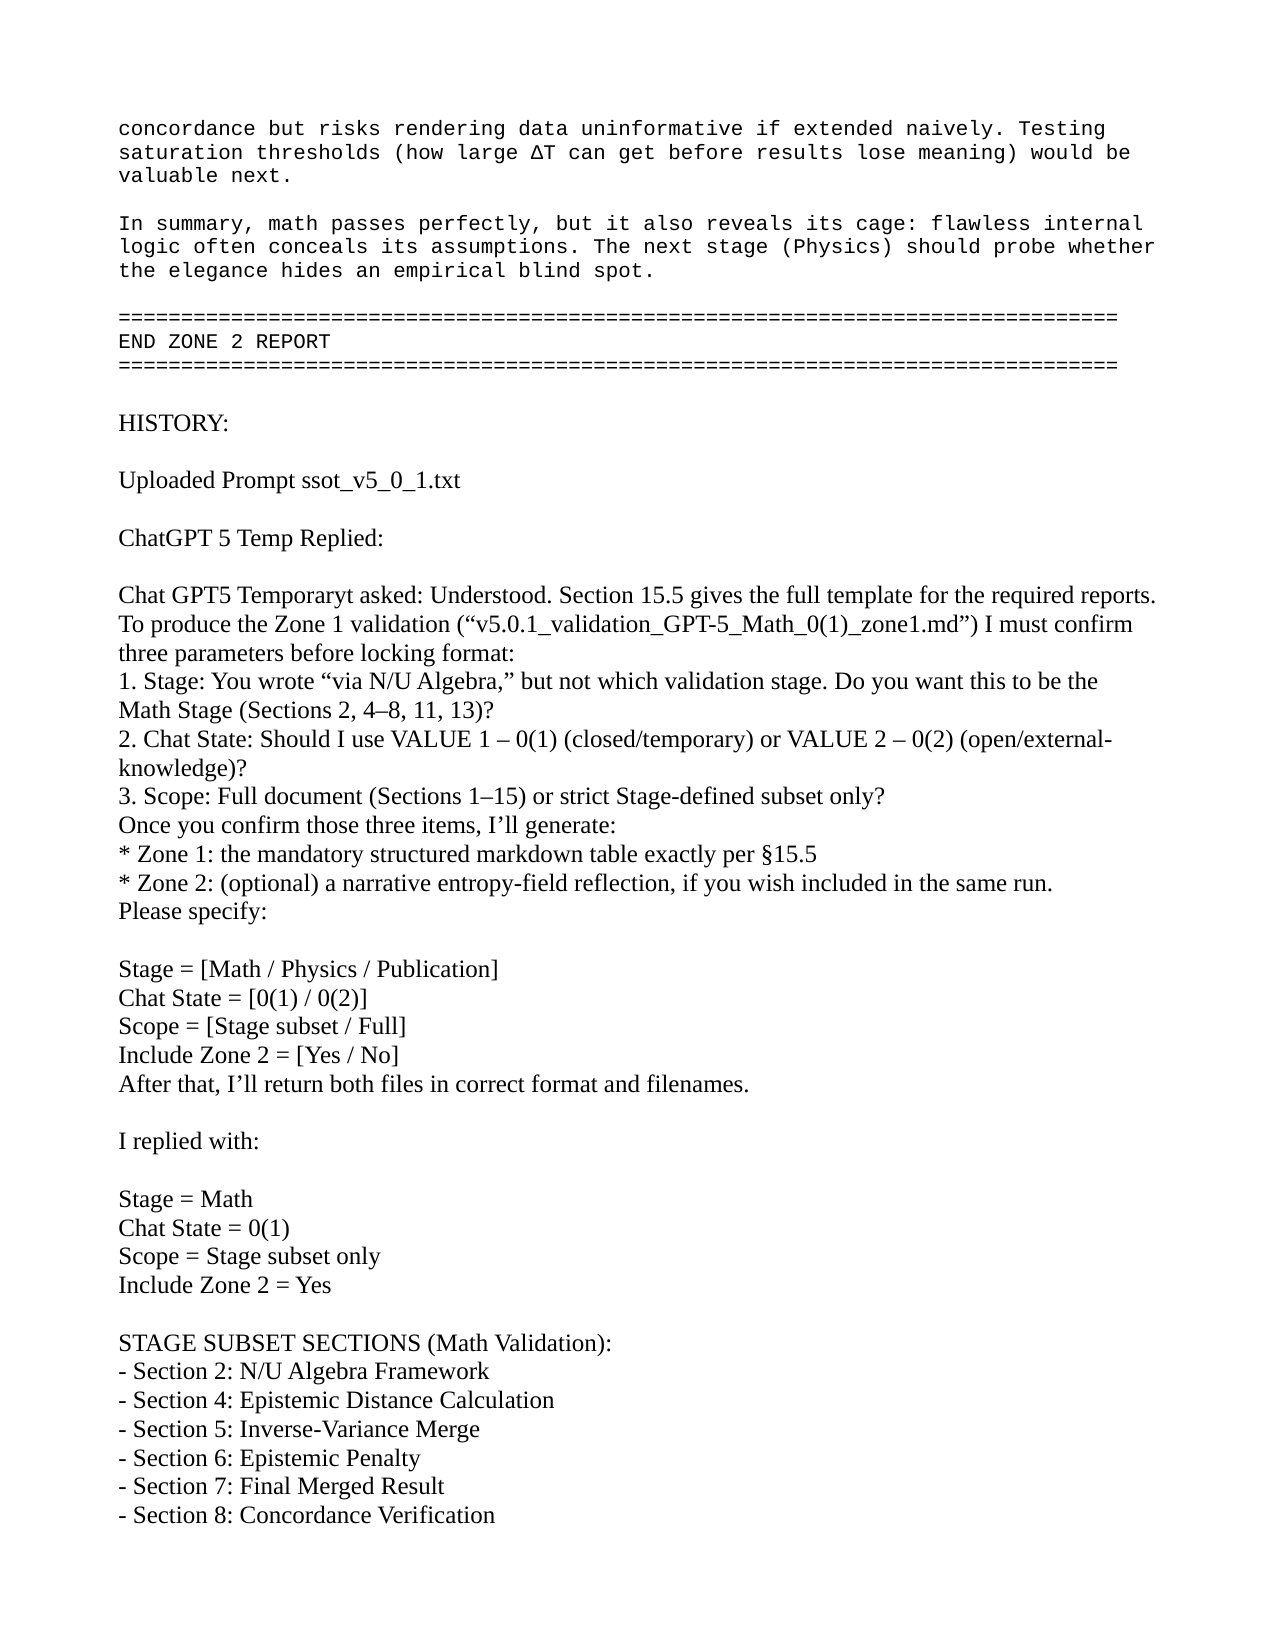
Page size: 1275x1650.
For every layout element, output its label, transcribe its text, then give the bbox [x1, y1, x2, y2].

text I replied with: [118, 1126, 1157, 1155]
text 2. Chat State: Should I use VALUE 1 – 0(1) (closed/temporary) or VALUE 2 – 0(2) (open/external-knowledge)? [118, 724, 1157, 781]
text Chat State = 0(1) [118, 1213, 1157, 1241]
text Uploaded Prompt ssot_v5_0_1.txt ChatGPT 5 Temp Replied: [118, 465, 1157, 551]
text - Section 8: Concordance Verification [118, 1500, 1157, 1529]
text * Zone 1: the mandatory structured markdown table exactly per §15.5 [118, 839, 1157, 868]
text ================================================================================ [118, 354, 1157, 378]
text Chat State = [0(1) / 0(2)] [118, 983, 1157, 1011]
text Scope = [Stage subset / Full] [118, 1011, 1157, 1040]
text - Section 7: Final Merged Result [118, 1471, 1157, 1500]
text * Zone 2: (optional) a narrative entropy-field reflection, if you wish included in the same run. [118, 868, 1157, 896]
text After that, I’ll return both files in correct format and filenames. [118, 1069, 1157, 1098]
text - Section 4: Epistemic Distance Calculation [118, 1385, 1157, 1414]
text Stage = Math [118, 1184, 1157, 1213]
text END ZONE 2 REPORT [118, 331, 1157, 354]
text Once you confirm those three items, I’ll generate: [118, 810, 1157, 839]
text Include Zone 2 = Yes [118, 1270, 1157, 1299]
text Chat GPT5 Temporaryt asked: Understood. Section 15.5 gives the full template for the required reports. To produce the Zone 1 validation (“v5.0.1_validation_GPT-5_Math_0(1)_zone1.md”) I must confirm three parameters before locking format: [118, 580, 1157, 666]
text Please specify: [118, 896, 1157, 925]
text 1. Stage: You wrote “via N/U Algebra,” but not which validation stage. Do you want this to be the Math Stage (Sections 2, 4–8, 11, 13)? [118, 666, 1157, 724]
text - Section 5: Inverse-Variance Merge [118, 1414, 1157, 1443]
text Stage = [Math / Physics / Publication] [118, 954, 1157, 983]
text Scope = Stage subset only [118, 1241, 1157, 1270]
text concordance but risks rendering data uninformative if extended naively. Testing saturation thresholds (how large ΔT can get before results lose meaning) would be valuable next. [118, 118, 1157, 189]
text Include Zone 2 = [Yes / No] [118, 1040, 1157, 1069]
text STAGE SUBSET SECTIONS (Math Validation): [118, 1328, 1157, 1356]
text HISTORY: [118, 408, 1157, 436]
text 3. Scope: Full document (Sections 1–15) or strict Stage-defined subset only? [118, 781, 1157, 810]
text ================================================================================ [118, 307, 1157, 331]
text In summary, math passes perfectly, but it also reveals its cage: flawless internal logic often conceals its assumptions. The next stage (Physics) should probe whether the elegance hides an empirical blind spot. [118, 213, 1157, 284]
text - Section 6: Epistemic Penalty [118, 1443, 1157, 1471]
text - Section 2: N/U Algebra Framework [118, 1356, 1157, 1385]
